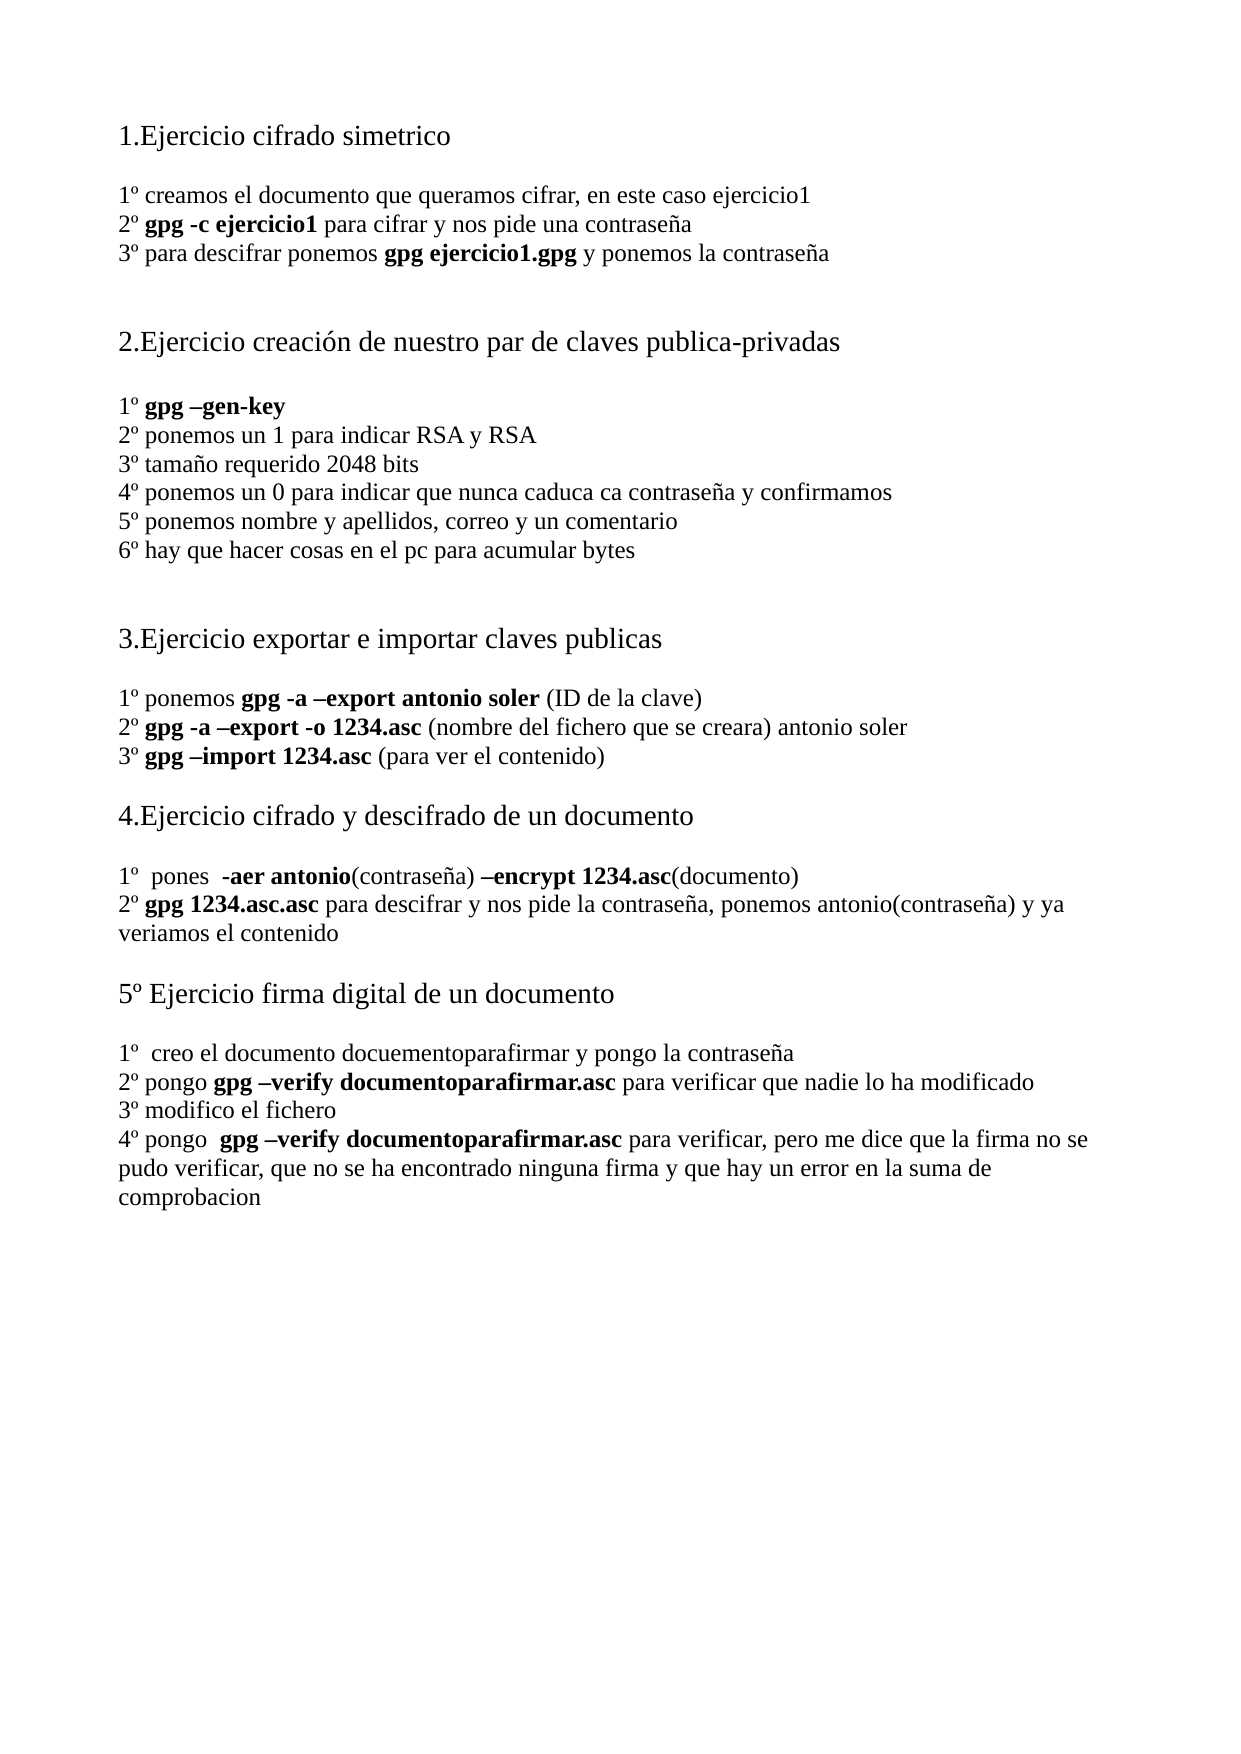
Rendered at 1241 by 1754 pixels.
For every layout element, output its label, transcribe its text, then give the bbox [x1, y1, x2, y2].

text 4.Ejercicio cifrado y descifrado de un documento [118, 798, 1122, 832]
text 1º pones -aer antonio(contraseña) –encrypt 1234.asc(documento) [118, 861, 1122, 889]
text 2º ponemos un 1 para indicar RSA y RSA [118, 420, 1122, 449]
text 6º hay que hacer cosas en el pc para acumular bytes [118, 535, 1122, 564]
text 3º para descifrar ponemos gpg ejercicio1.gpg y ponemos la contraseña [118, 238, 1122, 267]
text 5º Ejercicio firma digital de un documento [118, 976, 1122, 1009]
text 3º tamaño requerido 2048 bits [118, 449, 1122, 477]
text 3º modifico el fichero [118, 1096, 1122, 1124]
text 2º pongo gpg –verify documentoparafirmar.asc para verificar que nadie lo ha modificado [118, 1067, 1122, 1096]
text 5º ponemos nombre y apellidos, correo y un comentario [118, 506, 1122, 535]
text 1º gpg –gen-key [118, 391, 1122, 420]
text 3º gpg –import 1234.asc (para ver el contenido) [118, 741, 1122, 770]
text 1º creo el documento docuementoparafirmar y pongo la contraseña [118, 1038, 1122, 1067]
text 2.Ejercicio creación de nuestro par de claves publica-privadas [118, 324, 1122, 358]
text 4º pongo gpg –verify documentoparafirmar.asc para verificar, pero me dice que la firma no se pudo verificar, que no se ha encontrado ninguna firma y que hay un error en la suma de comprobacion [118, 1124, 1122, 1211]
text 2º gpg -c ejercicio1 para cifrar y nos pide una contraseña [118, 209, 1122, 238]
text 2º gpg -a –export -o 1234.asc (nombre del fichero que se creara) antonio soler [118, 712, 1122, 741]
text 1º creamos el documento que queramos cifrar, en este caso ejercicio1 [118, 180, 1122, 209]
text 2º gpg 1234.asc.asc para descifrar y nos pide la contraseña, ponemos antonio(contraseña) y ya veriamos el contenido [118, 889, 1122, 947]
text 1.Ejercicio cifrado simetrico [118, 118, 1122, 152]
text 4º ponemos un 0 para indicar que nunca caduca ca contraseña y confirmamos [118, 477, 1122, 506]
text 3.Ejercicio exportar e importar claves publicas [118, 621, 1122, 655]
text 1º ponemos gpg -a –export antonio soler (ID de la clave) [118, 683, 1122, 712]
